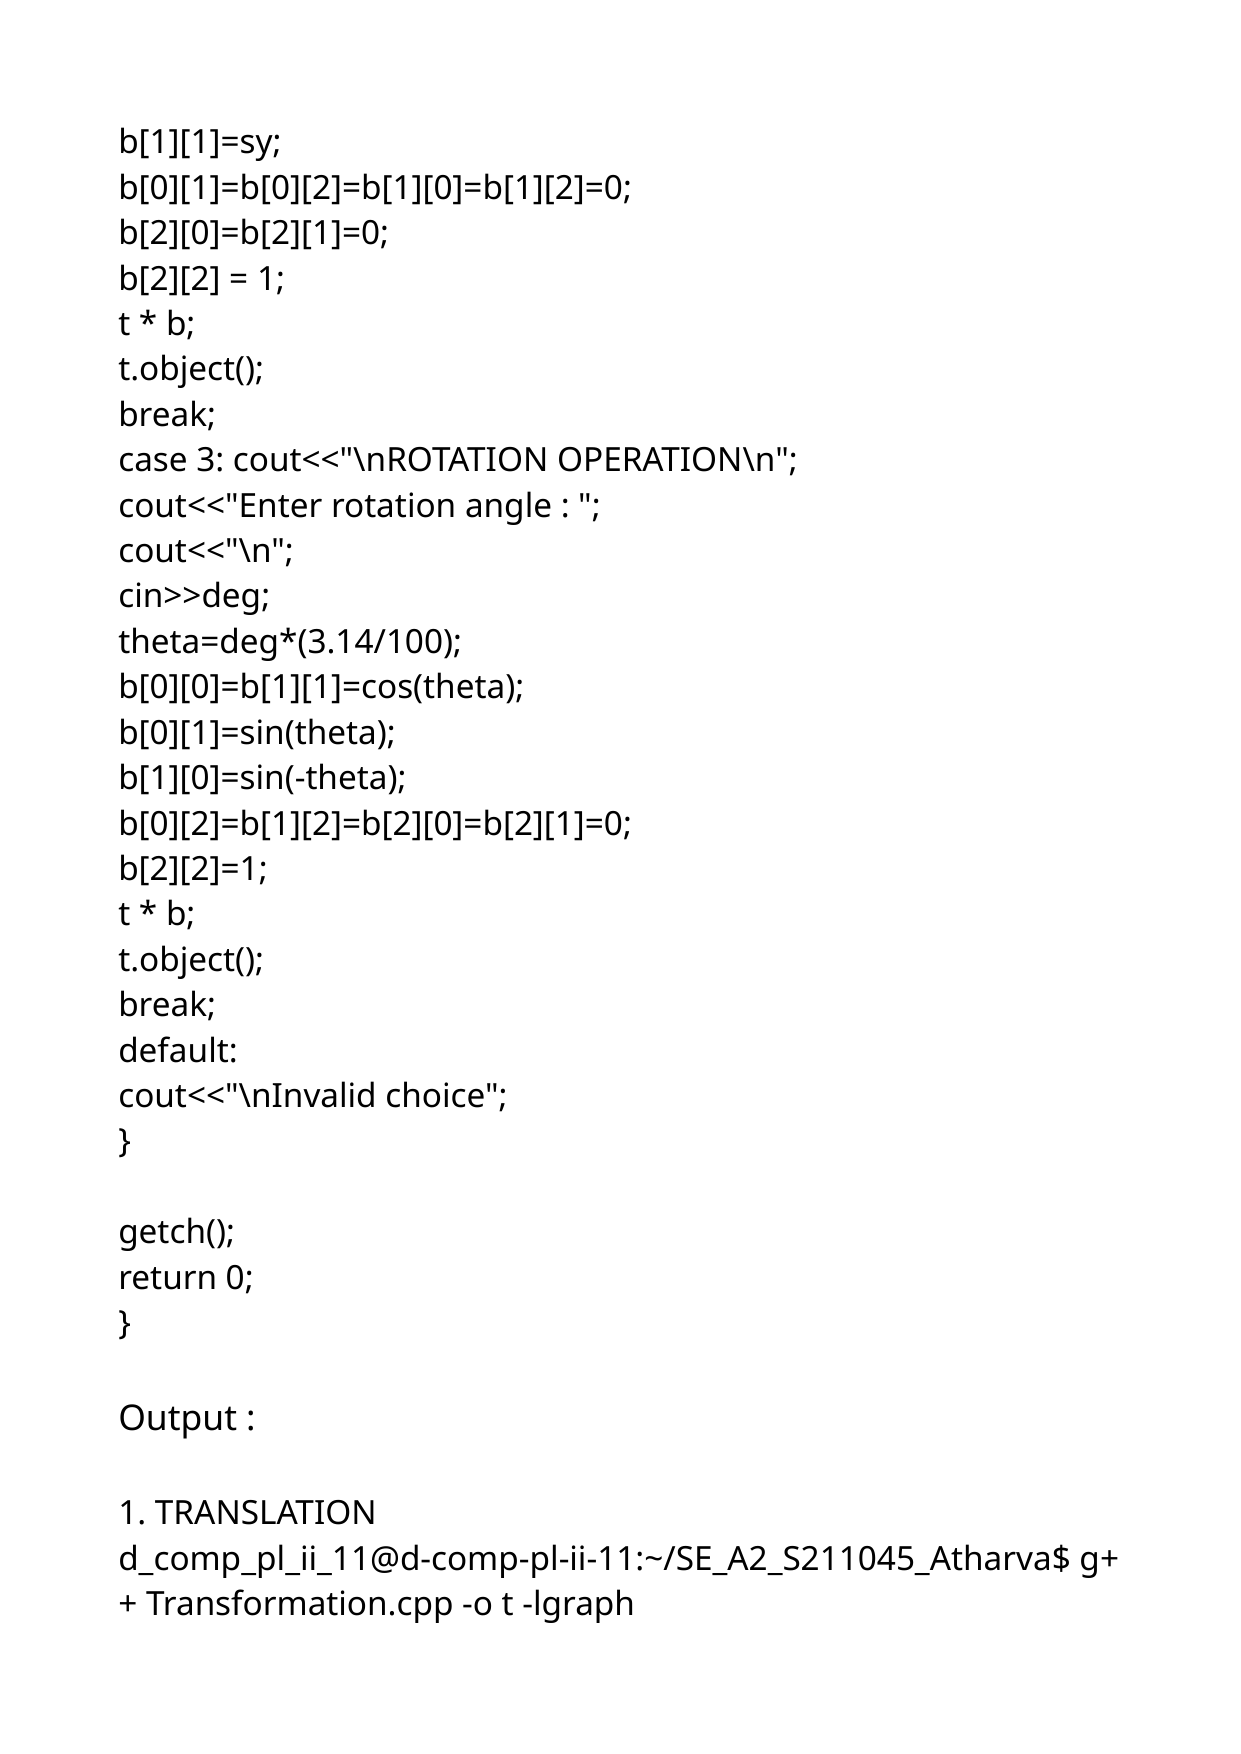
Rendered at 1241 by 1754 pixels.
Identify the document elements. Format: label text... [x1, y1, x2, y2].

text Output : [118, 1393, 1122, 1441]
text } [118, 1117, 1122, 1163]
text b[1][0]=sin(-theta); [118, 754, 1122, 799]
text cout<<"Enter rotation angle : "; [118, 481, 1122, 527]
text t.object(); [118, 345, 1122, 391]
text break; [118, 981, 1122, 1026]
text break; [118, 391, 1122, 436]
text b[0][0]=b[1][1]=cos(theta); [118, 663, 1122, 708]
text getch(); [118, 1208, 1122, 1253]
text cout<<"\nInvalid choice"; [118, 1072, 1122, 1117]
text 1. TRANSLATION [118, 1489, 1122, 1534]
text default: [118, 1026, 1122, 1072]
text theta=deg*(3.14/100); [118, 618, 1122, 663]
text b[0][2]=b[1][2]=b[2][0]=b[2][1]=0; [118, 799, 1122, 845]
text b[2][2]=1; [118, 845, 1122, 890]
text b[1][1]=sy; [118, 118, 1122, 163]
text return 0; [118, 1253, 1122, 1299]
text b[2][2] = 1; [118, 254, 1122, 300]
text b[2][0]=b[2][1]=0; [118, 209, 1122, 254]
text } [118, 1299, 1122, 1344]
text t * b; [118, 890, 1122, 936]
text d_comp_pl_ii_11@d-comp-pl-ii-11:~/SE_A2_S211045_Atharva$ g++ Transformation.cpp -o t -lgraph [118, 1534, 1122, 1625]
text t * b; [118, 300, 1122, 345]
text case 3: cout<<"\nROTATION OPERATION\n"; [118, 436, 1122, 481]
text cin>>deg; [118, 572, 1122, 618]
text b[0][1]=sin(theta); [118, 708, 1122, 754]
text b[0][1]=b[0][2]=b[1][0]=b[1][2]=0; [118, 163, 1122, 209]
text cout<<"\n"; [118, 527, 1122, 572]
text t.object(); [118, 936, 1122, 981]
